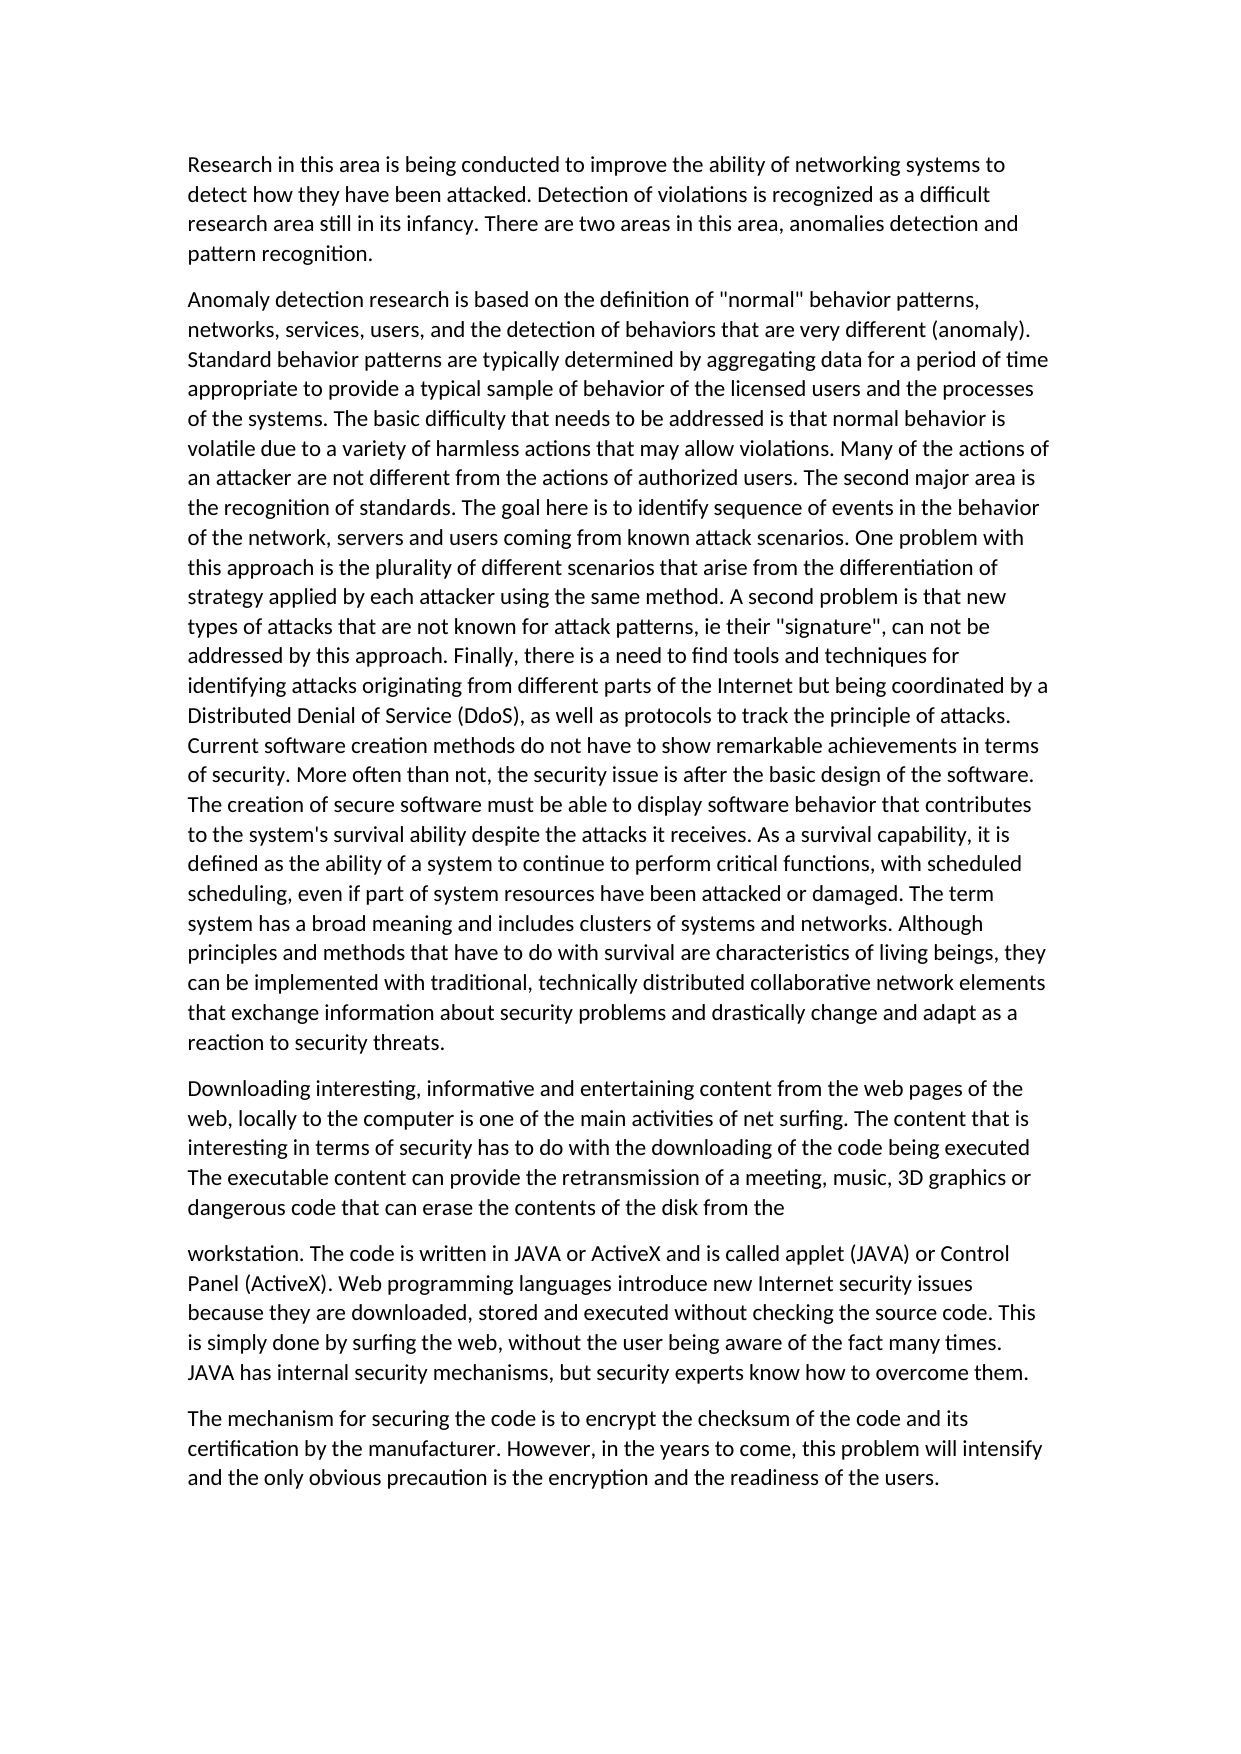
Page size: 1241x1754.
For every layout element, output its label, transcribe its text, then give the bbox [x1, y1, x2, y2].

text Research in this area is being conducted to improve the ability of networking systems to detect how they have been attacked. Detection of violations is recognized as a difficult research area still in its infancy. There are two areas in this area, anomalies detection and pattern recognition. [187, 150, 1053, 267]
text The mechanism for securing the code is to encrypt the checksum of the code and its certification by the manufacturer. However, in the years to come, this problem will intensify and the only obvious precaution is the encryption and the readiness of the users. [187, 1404, 1053, 1492]
text Downloading interesting, informative and entertaining content from the web pages of the web, locally to the computer is one of the main activities of net surfing. The content that is interesting in terms of security has to do with the downloading of the code being executed The executable content can provide the retransmission of a meeting, music, 3D graphics or dangerous code that can erase the contents of the disk from the [187, 1074, 1053, 1221]
text Anomaly detection research is based on the definition of "normal" behavior patterns, networks, services, users, and the detection of behaviors that are very different (anomaly). Standard behavior patterns are typically determined by aggregating data for a period of time appropriate to provide a typical sample of behavior of the licensed users and the processes of the systems. The basic difficulty that needs to be addressed is that normal behavior is volatile due to a variety of harmless actions that may allow violations. Many of the actions of an attacker are not different from the actions of authorized users. The second major area is the recognition of standards. The goal here is to identify sequence of events in the behavior of the network, servers and users coming from known attack scenarios. One problem with this approach is the plurality of different scenarios that arise from the differentiation of strategy applied by each attacker using the same method. A second problem is that new types of attacks that are not known for attack patterns, ie their "signature", can not be addressed by this approach. Finally, there is a need to find tools and techniques for identifying attacks originating from different parts of the Internet but being coordinated by a Distributed Denial of Service (DdoS), as well as protocols to track the principle of attacks. Current software creation methods do not have to show remarkable achievements in terms of security. More often than not, the security issue is after the basic design of the software. The creation of secure software must be able to display software behavior that contributes to the system's survival ability despite the attacks it receives. As a survival capability, it is defined as the ability of a system to continue to perform critical functions, with scheduled scheduling, even if part of system resources have been attacked or damaged. The term system has a broad meaning and includes clusters of systems and networks. Although principles and methods that have to do with survival are characteristics of living beings, they can be implemented with traditional, technically distributed collaborative network elements that exchange information about security problems and drastically change and adapt as a reaction to security threats. [187, 285, 1053, 1056]
text workstation. The code is written in JAVA or ActiveX and is called applet (JAVA) or Control Panel (ActiveX). Web programming languages ​​introduce new Internet security issues because they are downloaded, stored and executed without checking the source code. This is simply done by surfing the web, without the user being aware of the fact many times. JAVA has internal security mechanisms, but security experts know how to overcome them. [187, 1239, 1053, 1386]
